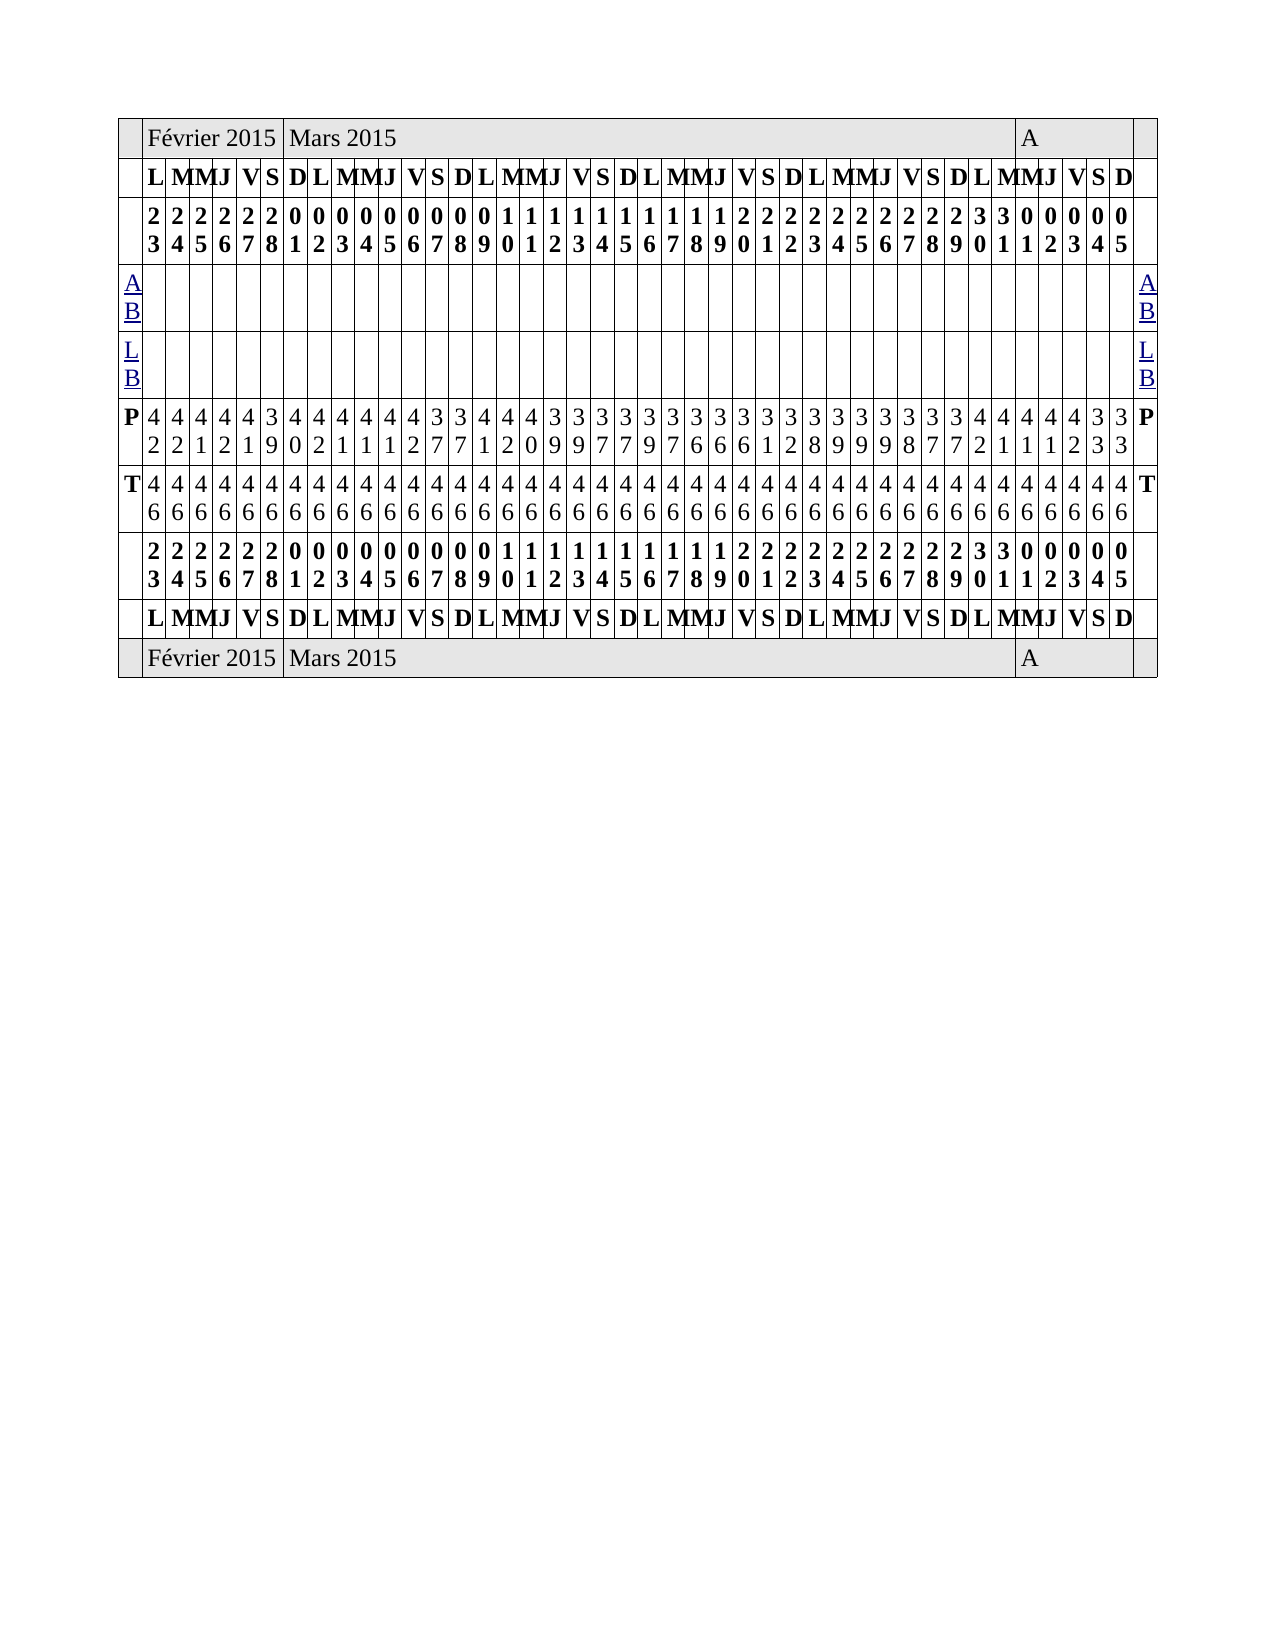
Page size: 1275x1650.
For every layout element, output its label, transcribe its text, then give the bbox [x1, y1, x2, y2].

table_cell 11 [520, 198, 543, 264]
table_cell [733, 265, 755, 331]
table_cell M [853, 611, 858, 625]
table_cell 46 [851, 466, 873, 532]
table_cell 23 [803, 198, 826, 264]
table_cell [237, 265, 260, 331]
table_cell 46 [166, 466, 189, 532]
table_cell [567, 332, 590, 398]
table_cell 01 [284, 198, 307, 264]
table_cell 31 [992, 198, 1015, 264]
table_cell 15 [615, 198, 637, 264]
table_cell M [827, 600, 850, 638]
table_cell 23 [803, 533, 826, 598]
table_cell [992, 332, 1015, 398]
table_cell M [992, 159, 1015, 197]
table_cell 41 [355, 399, 378, 464]
table_cell D [449, 600, 472, 638]
table_cell [497, 265, 519, 331]
table_cell 32 [780, 399, 802, 464]
table_cell 26 [874, 533, 897, 598]
table_cell D [284, 159, 307, 197]
table_cell D [284, 600, 307, 638]
table_cell [922, 332, 944, 398]
table_cell S [756, 600, 779, 638]
table_cell [662, 265, 684, 331]
table_cell 18 [685, 533, 708, 598]
table_cell 25 [851, 198, 873, 264]
table_cell 26 [874, 198, 897, 264]
table_cell [709, 265, 732, 331]
table_cell [945, 332, 968, 398]
table_cell 17 [662, 198, 684, 264]
table_cell M [992, 600, 1015, 638]
table_cell 16 [638, 533, 661, 598]
table_cell 41 [1039, 399, 1062, 464]
table_cell [426, 265, 448, 331]
table_cell [308, 265, 331, 331]
table_cell J [544, 159, 566, 197]
table_cell [851, 265, 873, 331]
table_cell 46 [1039, 466, 1062, 532]
table_cell L [143, 159, 165, 197]
table_cell 37 [426, 399, 448, 464]
table_cell [190, 265, 212, 331]
table_cell J [379, 600, 401, 638]
table_cell Février 2015 [143, 639, 283, 677]
table_cell [1110, 265, 1133, 331]
table_cell 42 [308, 399, 331, 464]
table_cell V [567, 159, 590, 197]
table_cell M [662, 600, 684, 638]
table_cell [379, 332, 401, 398]
table_cell [237, 332, 260, 398]
table_cell 05 [1110, 198, 1133, 264]
table_cell 46 [143, 466, 165, 532]
table_cell [332, 332, 354, 398]
table_cell 09 [473, 198, 496, 264]
table_cell 37 [615, 399, 637, 464]
table_cell 39 [544, 399, 566, 464]
table_cell D [945, 600, 968, 638]
table_cell D [1110, 159, 1133, 197]
table_cell L [473, 600, 496, 638]
table_cell 46 [709, 466, 732, 532]
table_cell S [591, 600, 614, 638]
table_cell 46 [426, 466, 448, 532]
table_cell 04 [1087, 198, 1109, 264]
table_cell [827, 265, 850, 331]
table_cell 46 [591, 466, 614, 532]
table_cell 07 [426, 533, 448, 598]
table_cell [520, 265, 543, 331]
table_cell S [261, 159, 283, 197]
table_cell M [662, 159, 684, 197]
table_cell 46 [332, 466, 354, 532]
table_cell 13 [567, 533, 590, 598]
table_cell [119, 639, 142, 677]
table_header [119, 119, 142, 157]
table_cell [898, 332, 921, 398]
table_cell [520, 332, 543, 398]
table_header A [1016, 119, 1133, 157]
table_cell M [190, 613, 212, 638]
table_cell M [355, 159, 378, 197]
table_cell [1110, 332, 1133, 398]
table_cell LB [1134, 332, 1157, 398]
table_cell 22 [780, 533, 802, 598]
table_cell 14 [591, 533, 614, 598]
table_cell M [827, 159, 850, 197]
table_cell 36 [709, 399, 732, 464]
table_cell [544, 332, 566, 398]
table_cell [709, 332, 732, 398]
table_cell M [192, 170, 197, 184]
table_cell M [685, 159, 708, 197]
table_cell V [237, 600, 260, 638]
table_cell [1016, 265, 1038, 331]
table_cell S [922, 159, 944, 197]
table_cell V [898, 159, 921, 197]
table_cell V [1063, 600, 1086, 638]
table_cell 41 [332, 399, 354, 464]
table_cell 23 [143, 533, 165, 598]
table_cell [733, 332, 755, 398]
table_cell M [851, 172, 873, 197]
table_cell 39 [567, 399, 590, 464]
table_cell [1134, 533, 1157, 598]
table_cell 29 [945, 533, 968, 598]
table_cell M [1016, 159, 1038, 179]
table_cell 01 [284, 533, 307, 598]
table_header [1134, 119, 1157, 157]
table_cell 06 [402, 198, 425, 264]
table_cell 14 [591, 198, 614, 264]
table_cell 25 [190, 533, 212, 598]
table_cell 42 [1063, 399, 1086, 464]
table_cell 42 [402, 399, 425, 464]
table_cell D [449, 159, 472, 197]
table_cell D [615, 600, 637, 638]
table_cell 37 [591, 399, 614, 464]
table_cell 40 [284, 399, 307, 464]
table_cell 41 [473, 399, 496, 464]
table_cell J [874, 159, 897, 197]
table_cell L [473, 159, 496, 197]
table_cell [1087, 265, 1109, 331]
table_cell [969, 265, 991, 331]
table_cell 04 [355, 198, 378, 264]
table_cell 46 [803, 466, 826, 532]
table_cell 46 [638, 466, 661, 532]
table_cell 46 [1110, 466, 1133, 532]
table_cell [780, 332, 802, 398]
table_cell L [308, 159, 331, 197]
table_cell [1063, 265, 1086, 331]
table_cell AB [119, 265, 142, 331]
table_cell J [1039, 600, 1062, 638]
table_cell [355, 332, 378, 398]
table_cell 42 [969, 399, 991, 464]
table_cell 13 [567, 198, 590, 264]
table_cell [591, 332, 614, 398]
table_cell 46 [497, 466, 519, 532]
table_cell [1134, 159, 1157, 197]
table_cell [143, 332, 165, 398]
table_cell 23 [143, 198, 165, 264]
table_cell M [520, 600, 543, 638]
table_cell 46 [874, 466, 897, 532]
table_cell 46 [1063, 466, 1086, 532]
table_cell V [402, 600, 425, 638]
table_cell M [520, 159, 543, 197]
table_cell [874, 265, 897, 331]
table_cell 41 [992, 399, 1015, 464]
table_cell 01 [1016, 198, 1038, 264]
table_cell 46 [567, 466, 590, 532]
table_cell [1039, 265, 1062, 331]
table_cell 04 [355, 533, 378, 598]
table_cell J [544, 600, 566, 638]
table_cell M [1018, 611, 1023, 625]
table_cell 39 [638, 399, 661, 464]
table_cell M [1018, 170, 1023, 184]
table_cell 25 [851, 533, 873, 598]
table_cell 21 [756, 533, 779, 598]
table_cell 41 [379, 399, 401, 464]
table_cell [449, 265, 472, 331]
table_cell [615, 265, 637, 331]
table_cell [803, 332, 826, 398]
table_cell M [332, 159, 354, 197]
table_cell [780, 265, 802, 331]
table_cell 12 [544, 198, 566, 264]
table_cell M [851, 600, 873, 620]
table_cell [662, 332, 684, 398]
table_cell J [709, 159, 732, 197]
table_cell [143, 265, 165, 331]
table_cell M [192, 611, 197, 625]
table_header Mars 2015 [284, 119, 1015, 157]
table_cell M [190, 600, 212, 620]
table_cell 04 [1087, 533, 1109, 598]
table_cell 30 [969, 198, 991, 264]
table_cell L [803, 600, 826, 638]
table_cell 05 [379, 198, 401, 264]
table_cell 12 [544, 533, 566, 598]
table_cell 38 [898, 399, 921, 464]
table_cell 28 [261, 533, 283, 598]
table_cell 03 [332, 533, 354, 598]
table_cell 46 [449, 466, 472, 532]
table_cell [1134, 600, 1157, 638]
table_cell M [685, 600, 708, 638]
table_cell V [567, 600, 590, 638]
table_cell L [308, 600, 331, 638]
table_cell A [1016, 639, 1133, 677]
table_cell [284, 332, 307, 398]
table_cell 20 [733, 198, 755, 264]
table_cell D [945, 159, 968, 197]
table_cell M [166, 600, 189, 638]
table_cell 46 [190, 466, 212, 532]
table_cell [1134, 198, 1157, 264]
table_cell 11 [520, 533, 543, 598]
table_cell 26 [213, 198, 236, 264]
table_cell 36 [733, 399, 755, 464]
table_cell 24 [827, 533, 850, 598]
table_cell S [922, 600, 944, 638]
table_cell [473, 265, 496, 331]
table_cell 02 [308, 198, 331, 264]
table_cell 37 [945, 399, 968, 464]
table_cell [803, 265, 826, 331]
table_cell 18 [685, 198, 708, 264]
table_cell 46 [945, 466, 968, 532]
table_cell [1016, 332, 1038, 398]
table_cell 17 [662, 533, 684, 598]
table_cell S [1087, 159, 1109, 197]
table_cell [638, 332, 661, 398]
table_cell [615, 332, 637, 398]
table_cell 46 [756, 466, 779, 532]
table_cell [190, 332, 212, 398]
table_cell T [1134, 466, 1157, 532]
table_cell [402, 265, 425, 331]
table_cell [567, 265, 590, 331]
table_cell 02 [308, 533, 331, 598]
table_cell 40 [520, 399, 543, 464]
table_cell 08 [449, 533, 472, 598]
table_cell 33 [1110, 399, 1133, 464]
table_cell T [119, 466, 142, 532]
table_cell M [166, 159, 189, 197]
table_cell M [1016, 600, 1038, 620]
table_cell [969, 332, 991, 398]
table_cell J [213, 159, 236, 197]
table_cell 28 [922, 198, 944, 264]
table_cell 46 [261, 466, 283, 532]
table_cell 46 [402, 466, 425, 532]
table_cell [332, 265, 354, 331]
table_cell 24 [166, 198, 189, 264]
table_cell M [853, 170, 858, 184]
table_cell 27 [237, 533, 260, 598]
table_cell 36 [685, 399, 708, 464]
table_cell M [851, 613, 873, 638]
table_cell [756, 332, 779, 398]
table_cell 03 [1063, 198, 1086, 264]
table_cell [119, 533, 142, 598]
table_cell L [143, 600, 165, 638]
table_cell 10 [497, 198, 519, 264]
table_cell P [1134, 399, 1157, 464]
table_cell V [898, 600, 921, 638]
table_cell 31 [992, 533, 1015, 598]
table_cell 15 [615, 533, 637, 598]
table_cell 02 [1039, 198, 1062, 264]
table_cell [992, 265, 1015, 331]
table_cell 46 [379, 466, 401, 532]
table_cell 39 [827, 399, 850, 464]
table_cell 29 [945, 198, 968, 264]
table_cell M [190, 159, 212, 179]
table_cell M [1016, 613, 1038, 638]
table_cell S [426, 159, 448, 197]
table_cell [1039, 332, 1062, 398]
table_cell 19 [709, 533, 732, 598]
table_cell [449, 332, 472, 398]
table_cell [874, 332, 897, 398]
table_cell S [426, 600, 448, 638]
table_cell [426, 332, 448, 398]
table_cell 03 [1063, 533, 1086, 598]
table_cell V [402, 159, 425, 197]
table_cell 46 [355, 466, 378, 532]
table_cell V [733, 159, 755, 197]
table_cell 27 [237, 198, 260, 264]
table_cell S [261, 600, 283, 638]
table_cell D [1110, 600, 1133, 638]
table_cell [473, 332, 496, 398]
table_cell J [213, 600, 236, 638]
table_cell J [379, 159, 401, 197]
table_cell 20 [733, 533, 755, 598]
table_cell [355, 265, 378, 331]
table_cell 38 [803, 399, 826, 464]
table_cell [1063, 332, 1086, 398]
table_cell [898, 265, 921, 331]
table_cell [379, 265, 401, 331]
table_cell 46 [1087, 466, 1109, 532]
table_cell S [756, 159, 779, 197]
table_cell M [190, 172, 212, 197]
table_cell 46 [213, 466, 236, 532]
table_cell 27 [898, 198, 921, 264]
table_cell S [1087, 600, 1109, 638]
table_cell [544, 265, 566, 331]
table_cell 05 [1110, 533, 1133, 598]
table_cell [261, 265, 283, 331]
table_cell 27 [898, 533, 921, 598]
table_cell 03 [332, 198, 354, 264]
table_cell [591, 265, 614, 331]
table_cell 09 [473, 533, 496, 598]
table_cell M [1016, 172, 1038, 197]
table_cell [402, 332, 425, 398]
table_cell 39 [851, 399, 873, 464]
table_cell [685, 332, 708, 398]
table_cell [756, 265, 779, 331]
table_cell [1134, 639, 1157, 677]
table_cell 24 [166, 533, 189, 598]
table_cell 46 [615, 466, 637, 532]
table_cell P [119, 399, 142, 464]
table_cell 24 [827, 198, 850, 264]
table_header Février 2015 [143, 119, 283, 157]
table_cell 41 [190, 399, 212, 464]
table_cell [166, 332, 189, 398]
table_cell 41 [237, 399, 260, 464]
table_cell [213, 265, 236, 331]
table_cell 37 [922, 399, 944, 464]
table_cell J [874, 600, 897, 638]
table_cell S [591, 159, 614, 197]
table_cell 31 [756, 399, 779, 464]
table_cell 46 [662, 466, 684, 532]
table_cell 46 [733, 466, 755, 532]
table_cell [945, 265, 968, 331]
table_cell 07 [426, 198, 448, 264]
table_cell 42 [497, 399, 519, 464]
table_cell 46 [827, 466, 850, 532]
table_cell [119, 600, 142, 638]
table_cell [308, 332, 331, 398]
table_cell 05 [379, 533, 401, 598]
table_cell 46 [237, 466, 260, 532]
table_cell [119, 198, 142, 264]
table_cell V [1063, 159, 1086, 197]
table_cell M [355, 600, 378, 638]
table_cell 39 [261, 399, 283, 464]
table_cell 16 [638, 198, 661, 264]
table_cell Mars 2015 [284, 639, 1015, 677]
table_cell [922, 265, 944, 331]
table_cell D [615, 159, 637, 197]
table_cell 46 [520, 466, 543, 532]
table_cell 46 [898, 466, 921, 532]
table_cell L [638, 159, 661, 197]
table_cell [851, 332, 873, 398]
table_cell 46 [308, 466, 331, 532]
table_cell 46 [284, 466, 307, 532]
table_cell 33 [1087, 399, 1109, 464]
table_cell J [1039, 159, 1062, 197]
table_cell 21 [756, 198, 779, 264]
table_cell [638, 265, 661, 331]
table_cell 46 [1016, 466, 1038, 532]
table_cell V [733, 600, 755, 638]
table_cell L [638, 600, 661, 638]
table_cell M [497, 600, 519, 638]
table_cell 42 [213, 399, 236, 464]
table_cell 46 [544, 466, 566, 532]
table_cell [1087, 332, 1109, 398]
table_cell 42 [143, 399, 165, 464]
table_cell [119, 159, 142, 197]
table_cell L [969, 159, 991, 197]
table_cell V [237, 159, 260, 197]
table_cell 39 [874, 399, 897, 464]
table_cell AB [1134, 265, 1157, 331]
table_cell M [497, 159, 519, 197]
table_cell 42 [166, 399, 189, 464]
table_cell 41 [1016, 399, 1038, 464]
table_cell [213, 332, 236, 398]
table_cell M [332, 600, 354, 638]
table_cell 46 [969, 466, 991, 532]
table_cell [261, 332, 283, 398]
table_cell LB [119, 332, 142, 398]
table_cell D [780, 159, 802, 197]
table_cell [284, 265, 307, 331]
table_cell 25 [190, 198, 212, 264]
table_cell [166, 265, 189, 331]
table_cell [685, 265, 708, 331]
table_cell M [851, 159, 873, 179]
table_cell J [709, 600, 732, 638]
table_cell 02 [1039, 533, 1062, 598]
table_cell D [780, 600, 802, 638]
table_cell 01 [1016, 533, 1038, 598]
table_cell [827, 332, 850, 398]
table_cell 22 [780, 198, 802, 264]
table_cell 46 [780, 466, 802, 532]
table_cell 46 [992, 466, 1015, 532]
table_cell 30 [969, 533, 991, 598]
table_cell L [969, 600, 991, 638]
table_cell 06 [402, 533, 425, 598]
table_cell [497, 332, 519, 398]
table_cell 46 [922, 466, 944, 532]
table_cell 46 [473, 466, 496, 532]
table_cell 46 [685, 466, 708, 532]
table_cell 10 [497, 533, 519, 598]
table_cell 37 [662, 399, 684, 464]
table_cell L [803, 159, 826, 197]
table_cell 28 [922, 533, 944, 598]
table_cell 26 [213, 533, 236, 598]
table_cell 28 [261, 198, 283, 264]
table_cell 08 [449, 198, 472, 264]
table_cell 19 [709, 198, 732, 264]
table_cell 37 [449, 399, 472, 464]
